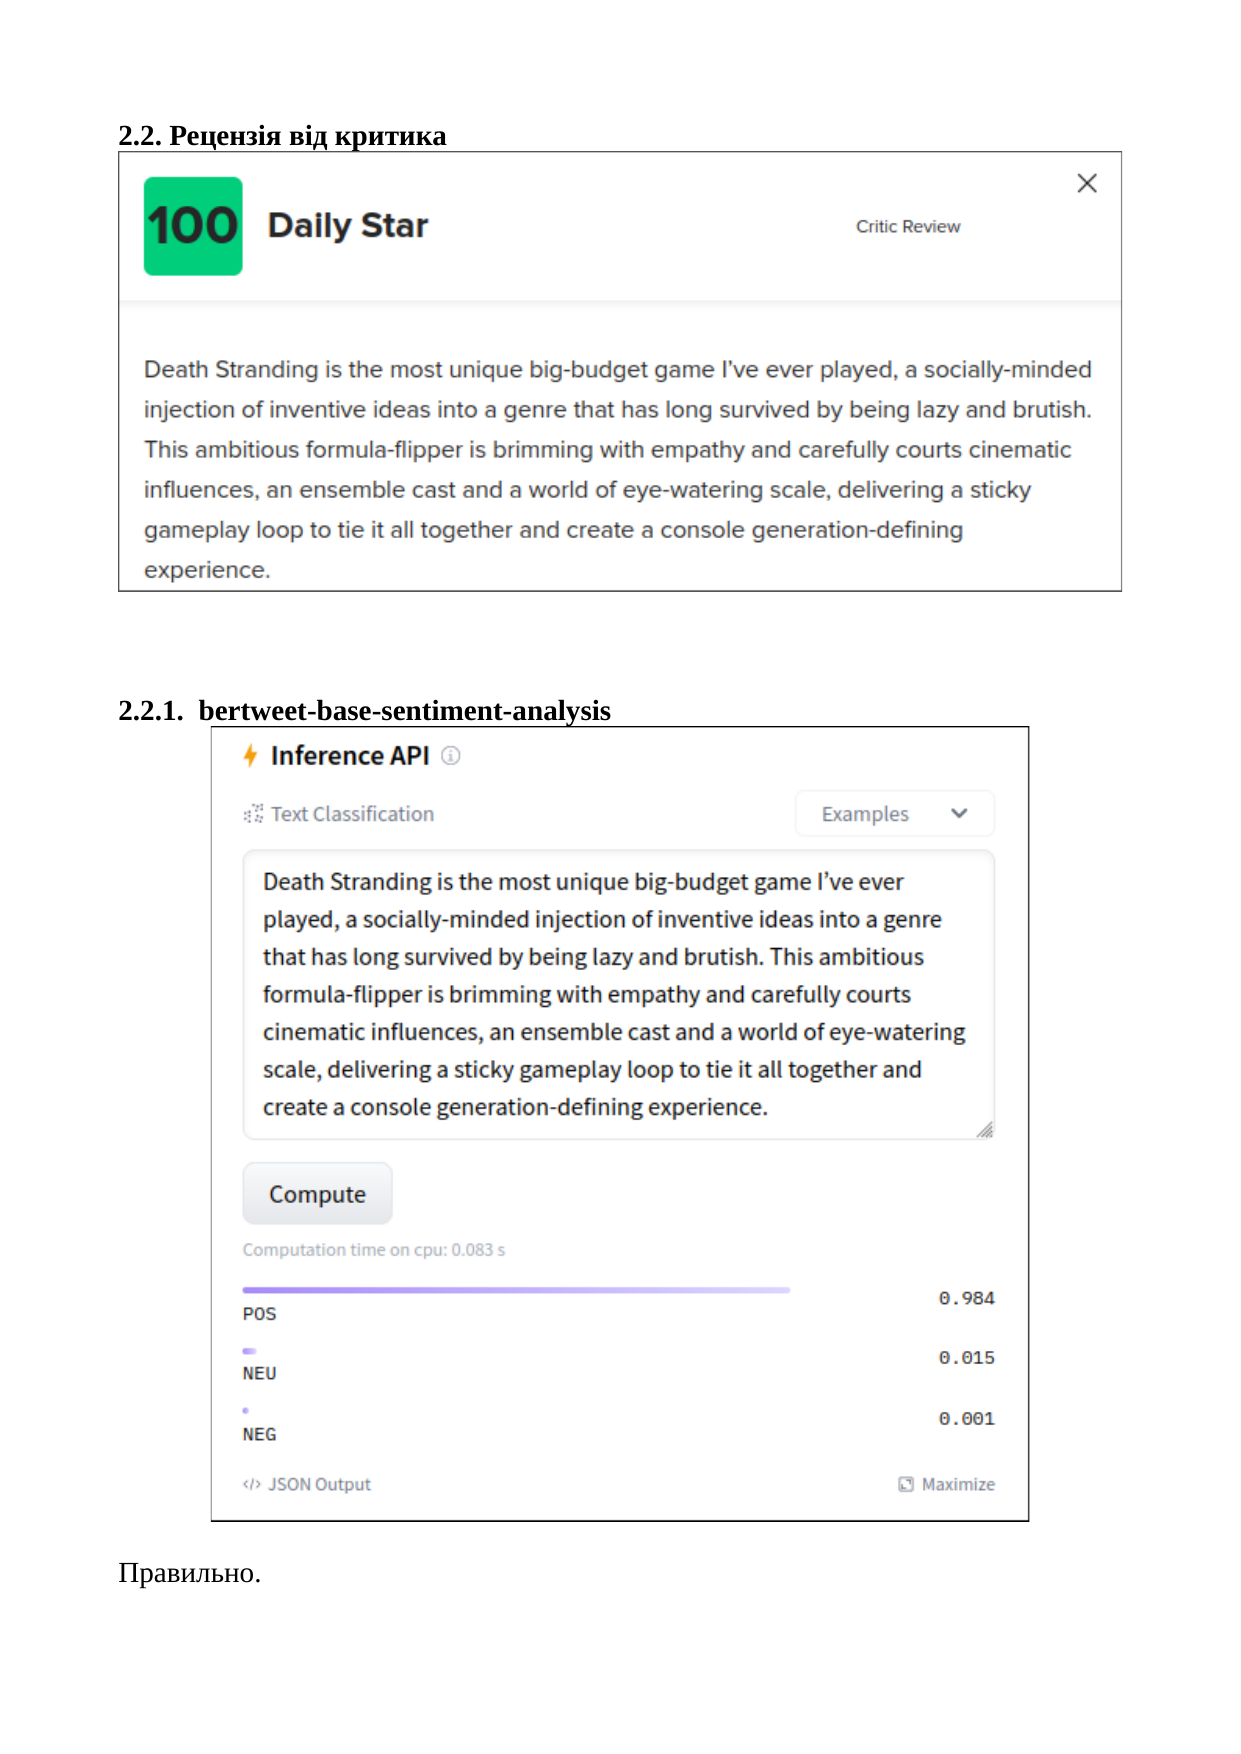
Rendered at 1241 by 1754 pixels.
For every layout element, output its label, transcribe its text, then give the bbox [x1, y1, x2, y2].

text 2.2.1. bertweet-base-sentiment-analysis [118, 693, 1122, 726]
text Правильно. [118, 1555, 1122, 1588]
picture [210, 726, 1030, 1522]
text 2.2. Рецензія від критика [118, 118, 1122, 151]
picture [118, 151, 1123, 592]
